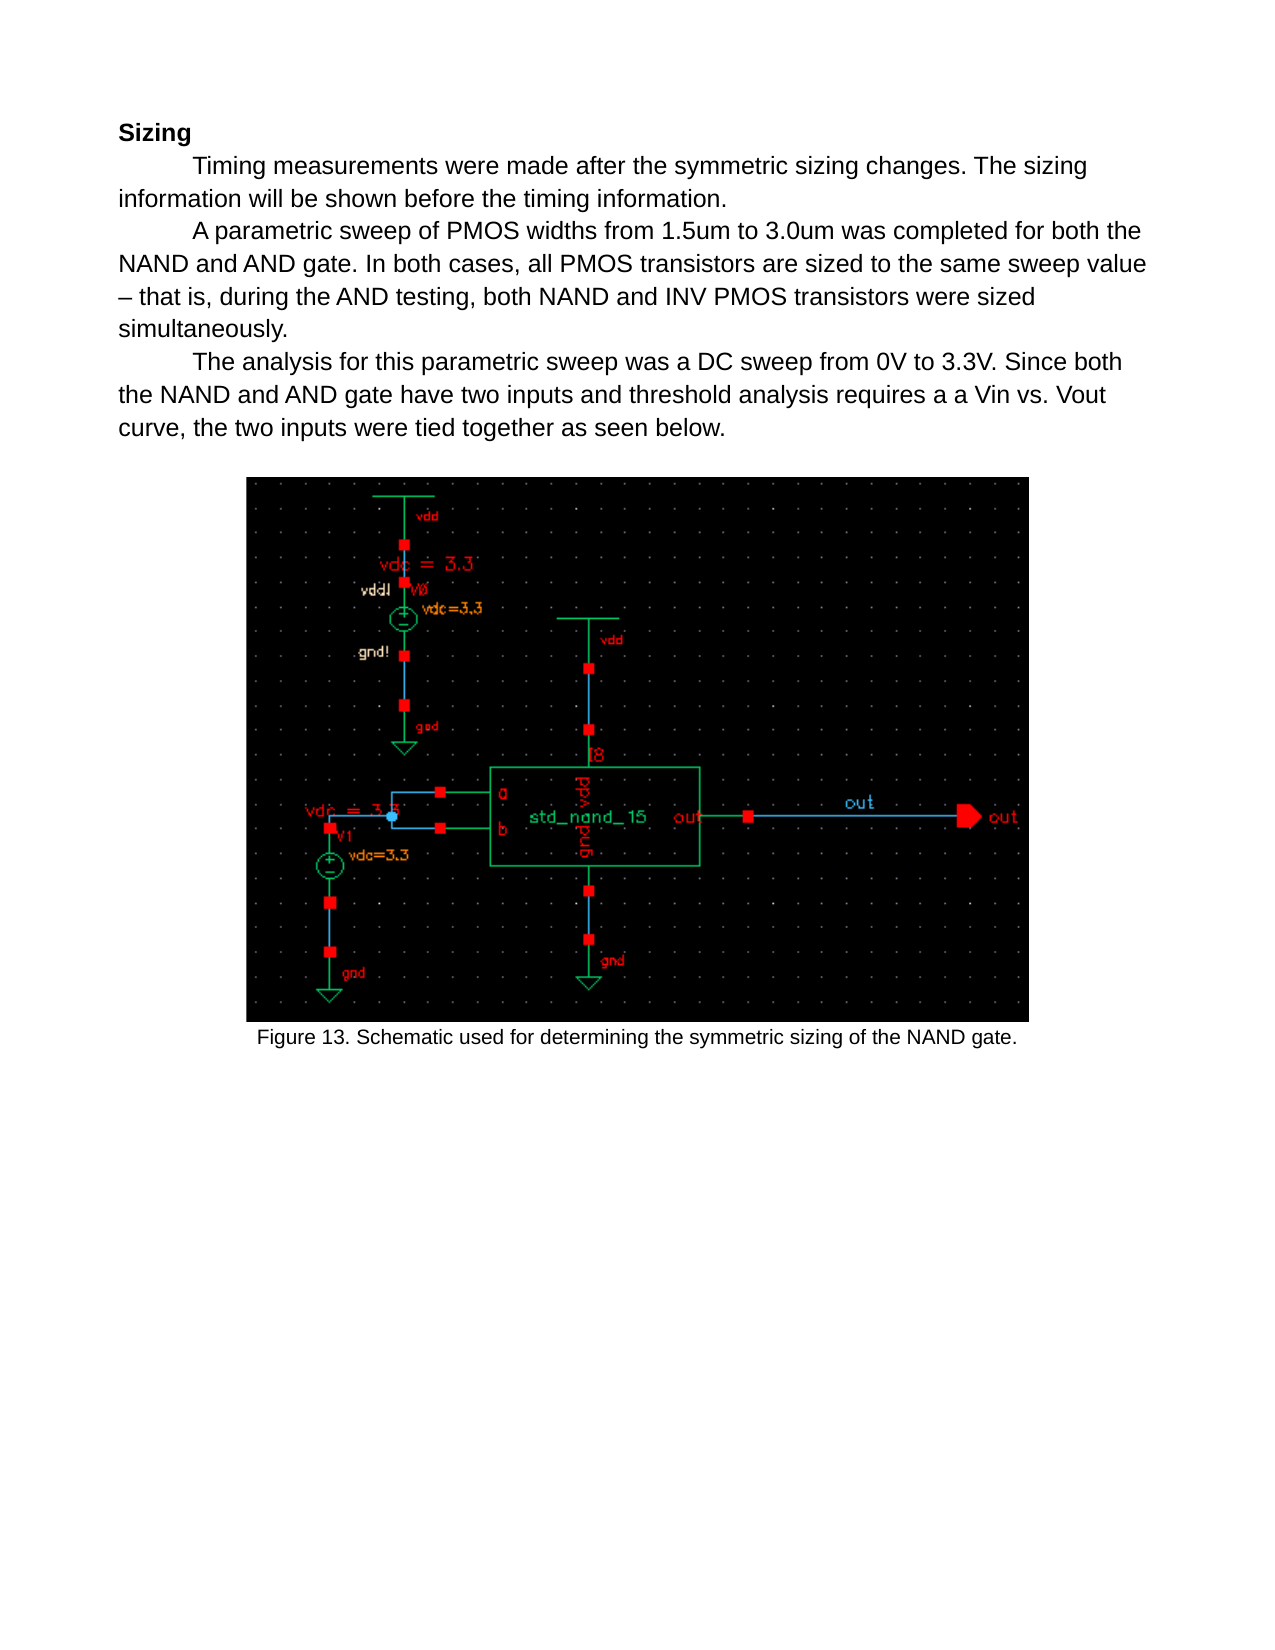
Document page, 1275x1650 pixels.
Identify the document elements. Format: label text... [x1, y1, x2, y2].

picture [246, 477, 1029, 1022]
text Timing measurements were made after the symmetric sizing changes. The sizing information will be shown before the timing information. [118, 151, 1157, 212]
text Sizing [118, 118, 1157, 147]
text A parametric sweep of PMOS widths from 1.5um to 3.0um was completed for both the NAND and AND gate. In both cases, all PMOS transistors are sized to the same sweep value – that is, during the AND testing, both NAND and INV PMOS transistors were sized simultaneously. [118, 216, 1157, 343]
text The analysis for this parametric sweep was a DC sweep from 0V to 3.3V. Since both the NAND and AND gate have two inputs and threshold analysis requires a a Vin vs. Vout curve, the two inputs were tied together as seen below. [118, 347, 1157, 441]
text Figure 13. Schematic used for determining the symmetric sizing of the NAND gate. [118, 478, 1157, 1049]
